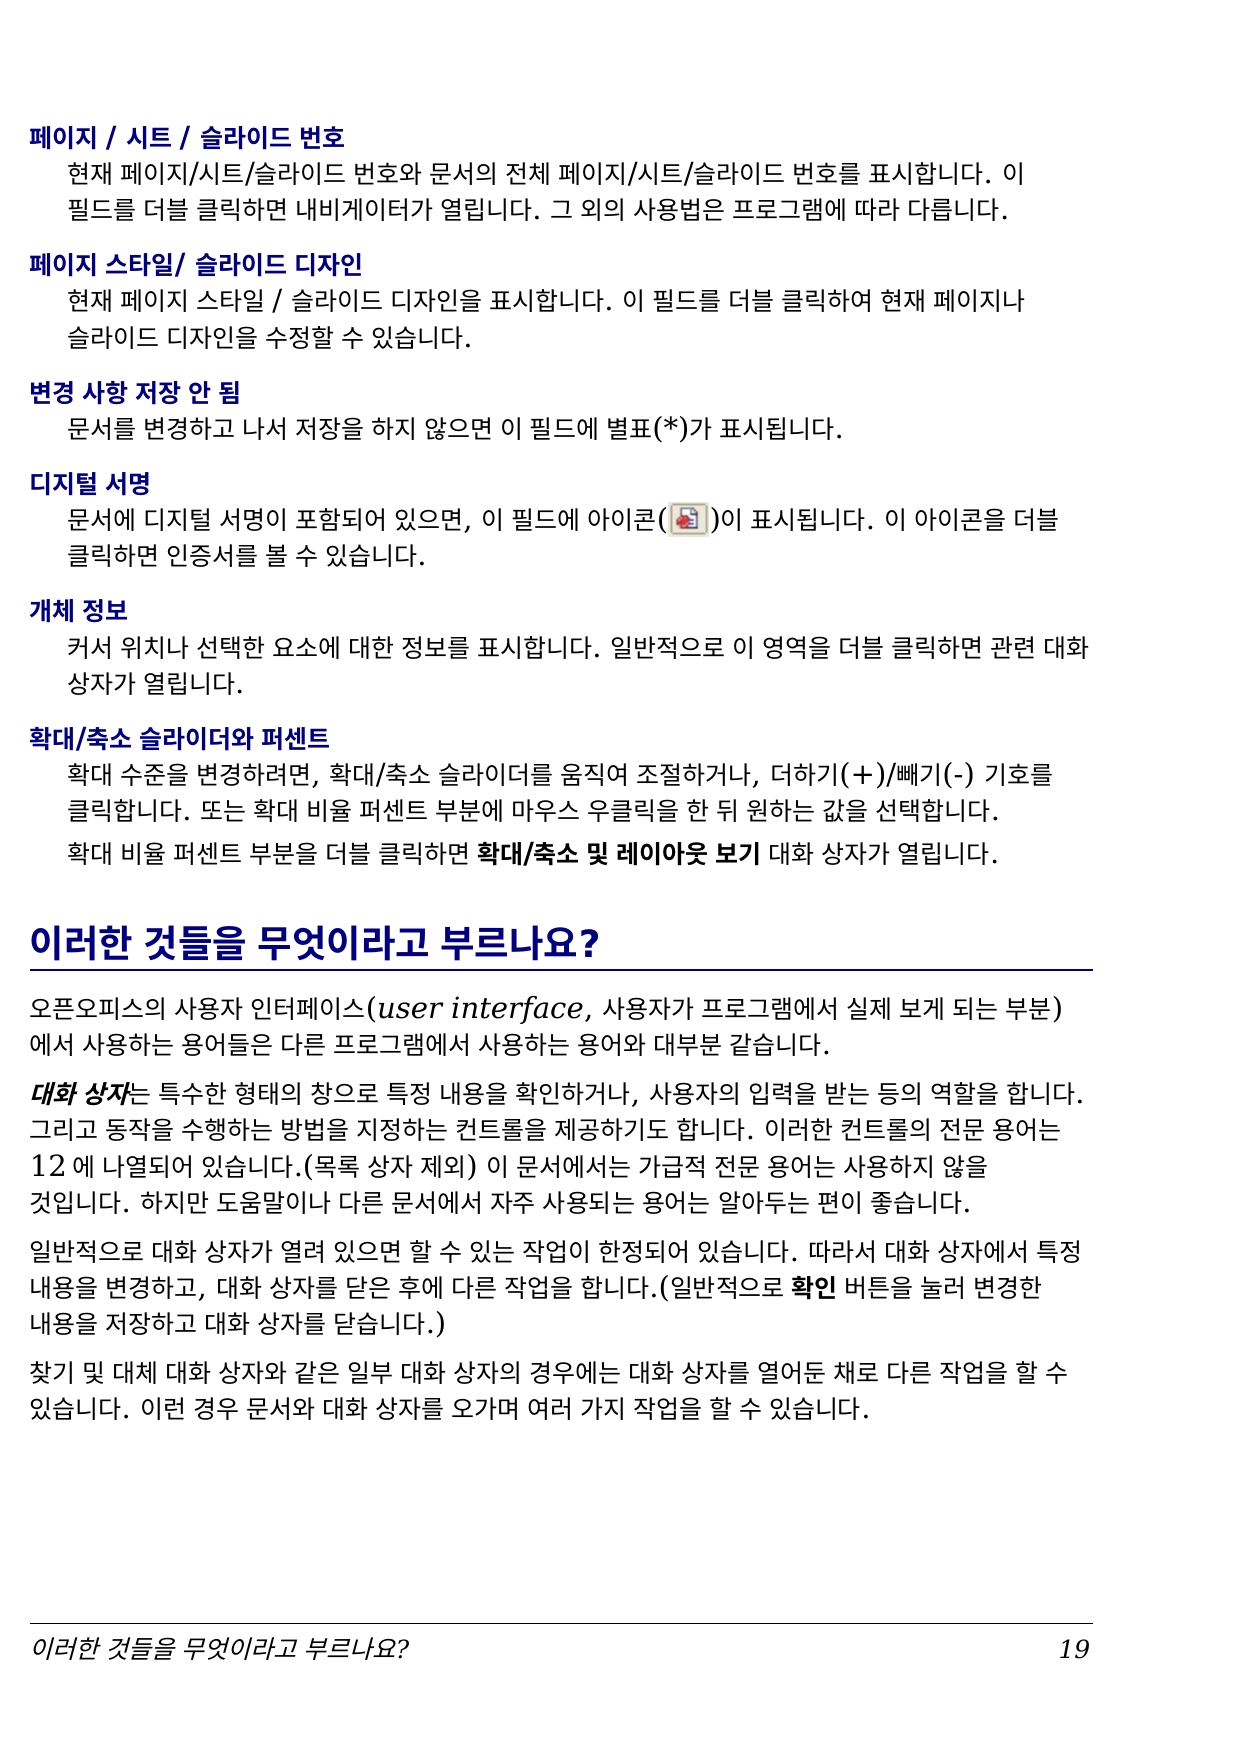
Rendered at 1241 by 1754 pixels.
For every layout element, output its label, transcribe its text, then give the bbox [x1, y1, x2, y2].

text 페이지 스타일/ 슬라이드 디자인 [29, 246, 1093, 282]
text 오픈오피스의 사용자 인터페이스(user interface, 사용자가 프로그램에서 실제 보게 되는 부분)에서 사용하는 용어들은 다른 프로그램에서 사용하는 용어와 대부분 같습니다. [29, 989, 1093, 1062]
text 개체 정보 [29, 592, 1093, 628]
text 대화 상자는 특수한 형태의 창으로 특정 내용을 확인하거나, 사용자의 입력을 받는 등의 역할을 합니다. 그리고 동작을 수행하는 방법을 지정하는 컨트롤을 제공하기도 합니다. 이러한 컨트롤의 전문 용어는 그림 12에 나열되어 있습니다.(목록 상자 제외) 이 문서에서는 가급적 전문 용어는 사용하지 않을 것입니다. 하지만 도움말이나 다른 문서에서 자주 사용되는 용어는 알아두는 편이 좋습니다. [29, 1074, 1093, 1219]
text 변경 사항 저장 안 됨 [29, 373, 1093, 409]
subtitle 이러한 것들을 무엇이라고 부르나요? [29, 914, 1093, 971]
text 커서 위치나 선택한 요소에 대한 정보를 표시합니다. 일반적으로 이 영역을 더블 클릭하면 관련 대화 상자가 열립니다. [67, 628, 1093, 701]
text 문서에 디지털 서명이 포함되어 있으면, 이 필드에 아이콘()이 표시됩니다. 이 아이콘을 더블 클릭하면 인증서를 볼 수 있습니다. [67, 501, 1093, 573]
text 현재 페이지 스타일 / 슬라이드 디자인을 표시합니다. 이 필드를 더블 클릭하여 현재 페이지나 슬라이드 디자인을 수정할 수 있습니다. [67, 282, 1093, 354]
text 확대 수준을 변경하려면, 확대/축소 슬라이더를 움직여 조절하거나, 더하기(+)/빼기(-) 기호를 클릭합니다. 또는 확대 비율 퍼센트 부분에 마우스 우클릭을 한 뒤 원하는 값을 선택합니다. [67, 756, 1093, 828]
text 확대/축소 슬라이더와 퍼센트 [29, 719, 1093, 756]
text 현재 페이지/시트/슬라이드 번호와 문서의 전체 페이지/시트/슬라이드 번호를 표시합니다. 이 필드를 더블 클릭하면 내비게이터가 열립니다. 그 외의 사용법은 프로그램에 따라 다릅니다. [67, 154, 1093, 227]
text 디지털 서명 [29, 464, 1093, 501]
text 찾기 및 대체 대화 상자와 같은 일부 대화 상자의 경우에는 대화 상자를 열어둔 채로 다른 작업을 할 수 있습니다. 이런 경우 문서와 대화 상자를 오가며 여러 가지 작업을 할 수 있습니다. [29, 1353, 1093, 1426]
text 페이지 / 시트 / 슬라이드 번호 [29, 118, 1093, 154]
text 일반적으로 대화 상자가 열려 있으면 할 수 있는 작업이 한정되어 있습니다. 따라서 대화 상자에서 특정 내용을 변경하고, 대화 상자를 닫은 후에 다른 작업을 합니다.(일반적으로 확인 버튼을 눌러 변경한 내용을 저장하고 대화 상자를 닫습니다.) [29, 1232, 1093, 1341]
text 문서를 변경하고 나서 저장을 하지 않으면 이 필드에 별표(*)가 표시됩니다. [67, 409, 1093, 446]
text 확대 비율 퍼센트 부분을 더블 클릭하면 확대/축소 및 레이아웃 보기 대화 상자가 열립니다. [67, 834, 1093, 871]
picture [667, 502, 710, 537]
